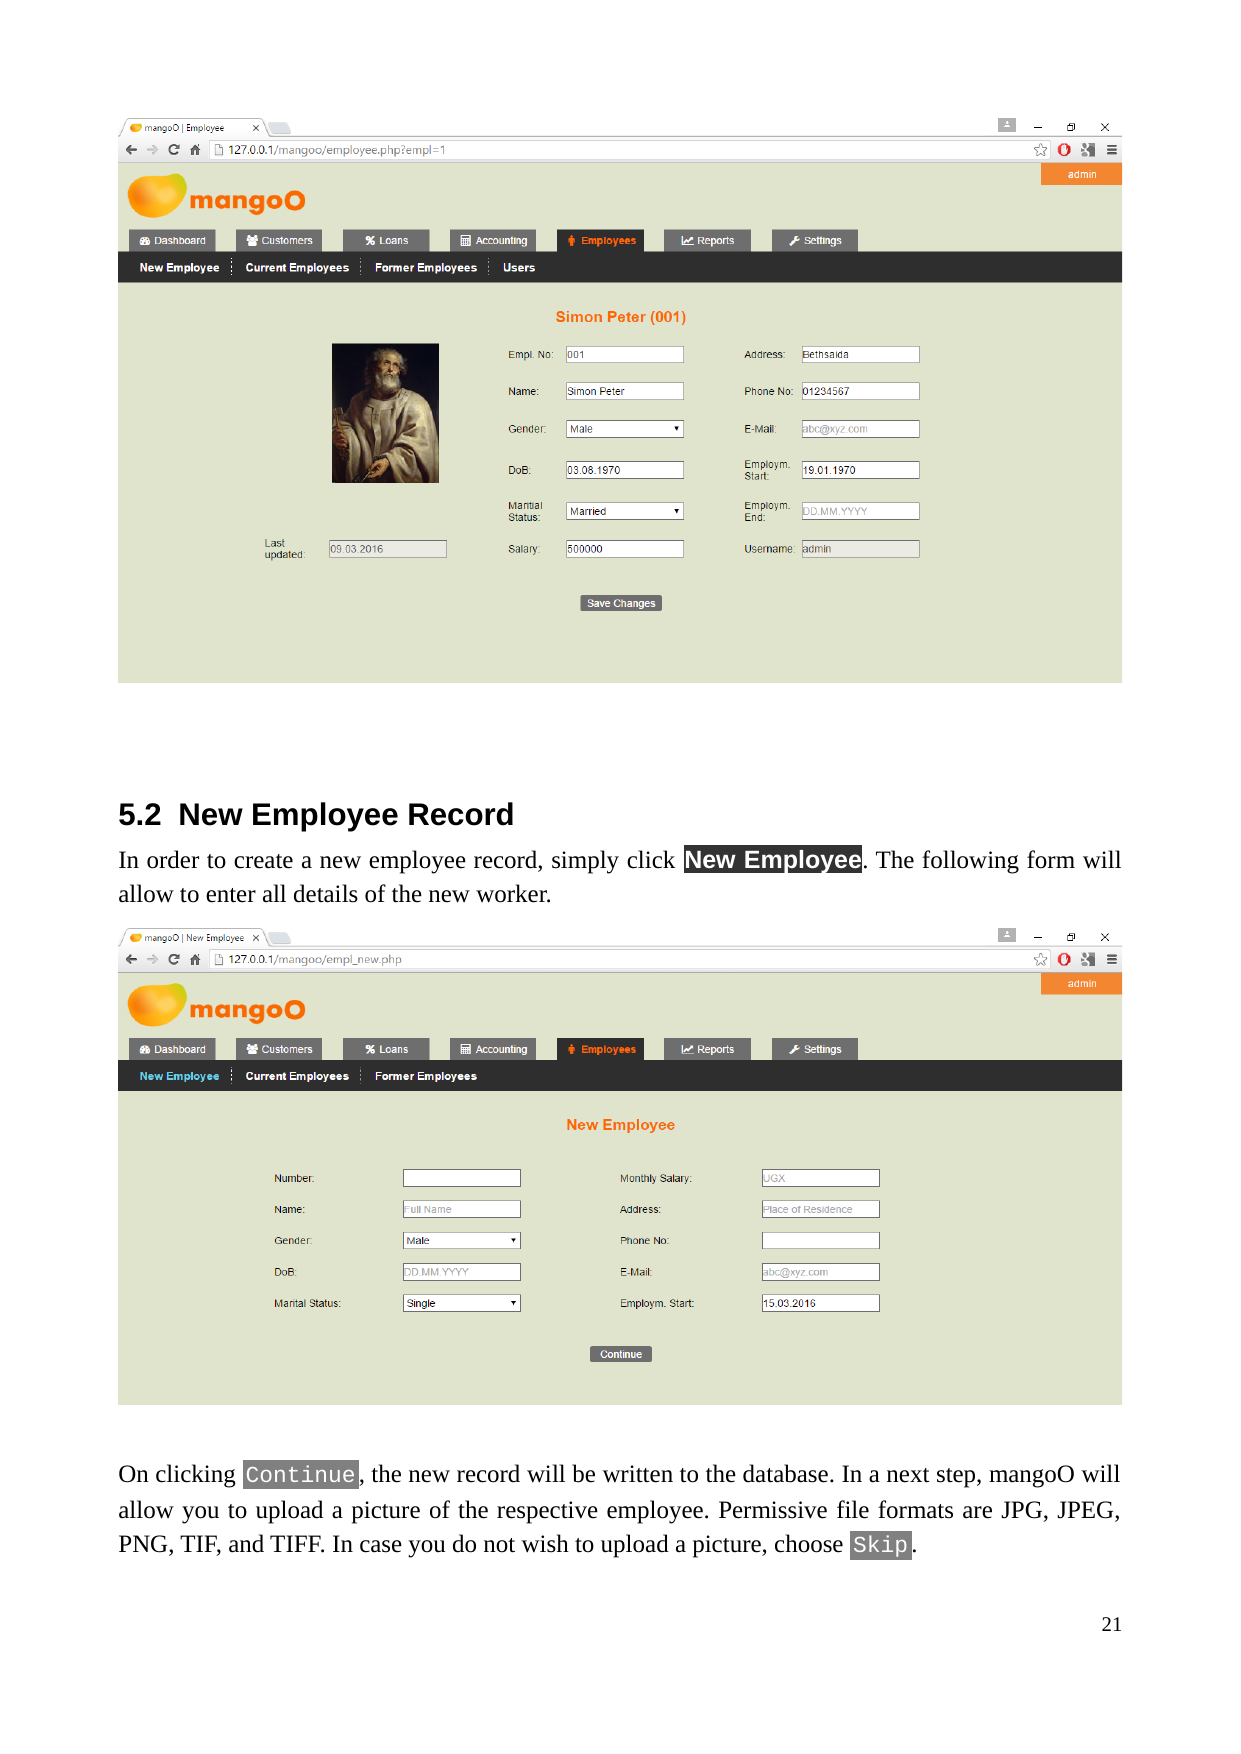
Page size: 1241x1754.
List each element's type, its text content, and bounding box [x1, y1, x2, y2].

subtitle New Employee Record [118, 796, 1122, 832]
text On clicking Continue, the new record will be written to the database. In a next step, mangoO will allow you to upload a picture of the respective employee. Permissive file formats are JPG, JPEG, PNG, TIF, and TIFF. In case you do not wish to upload a picture, choose Skip. [118, 1459, 1122, 1560]
text In order to create a new employee record, simply click New Employee. The following form will allow to enter all details of the new worker. [118, 845, 1122, 908]
picture [118, 118, 1123, 683]
picture [118, 928, 1123, 1405]
